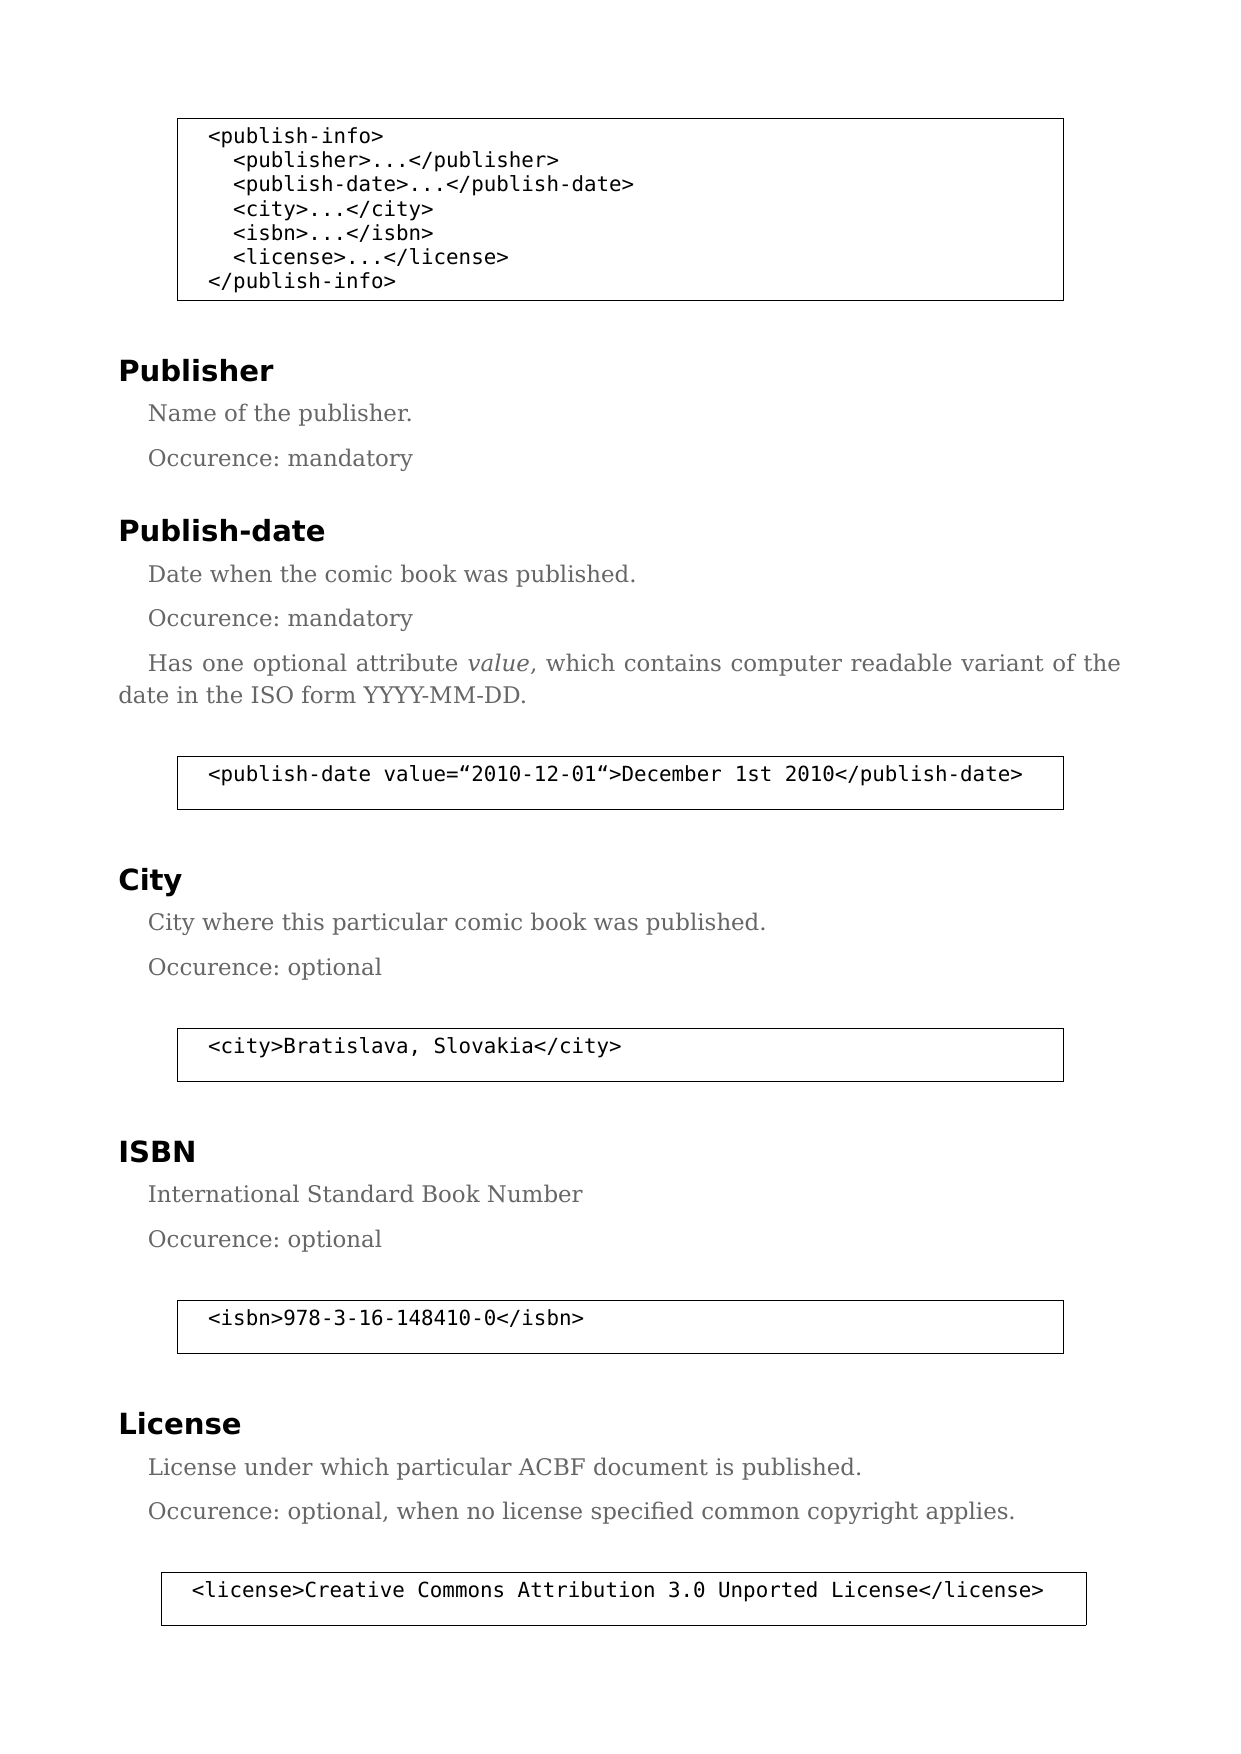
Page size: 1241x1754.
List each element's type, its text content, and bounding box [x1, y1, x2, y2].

text License under which particular ACBF document is published. [118, 1454, 1122, 1480]
subtitle License [118, 1407, 1122, 1441]
text International Standard Book Number [118, 1182, 1122, 1208]
subtitle City [118, 863, 1122, 897]
text Occurence: optional, when no license specified common copyright applies. [118, 1498, 1122, 1525]
text City where this particular comic book was published. [118, 909, 1122, 936]
table_header <license>Creative Commons Attribution 3.0 Unported License</license> [162, 1573, 1086, 1625]
text Name of the publisher. [118, 401, 1122, 427]
text Occurence: mandatory [118, 606, 1122, 632]
table_header <publish-info> <publisher>...</publisher> <publish-date>...</publish-date> <city>...</city> <isbn>...</isbn> <license>...</license> </publish-info> [178, 119, 1063, 299]
text Occurence: optional [118, 1226, 1122, 1253]
text Date when the comic book was published. [118, 561, 1122, 588]
table_header <city>Bratislava, Slovakia</city> [178, 1029, 1063, 1081]
subtitle Publish-date [118, 514, 1122, 548]
table_header <isbn>978-3-16-148410-0</isbn> [178, 1301, 1063, 1353]
subtitle ISBN [118, 1135, 1122, 1169]
text Occurence: mandatory [118, 445, 1122, 472]
text Has one optional attribute value, which contains computer readable variant of the date in the ISO form YYYY-MM-DD. [118, 650, 1122, 709]
table_header <publish-date value=“2010-12-01“>December 1st 2010</publish-date> [178, 757, 1063, 808]
subtitle Publisher [118, 354, 1122, 388]
text Occurence: optional [118, 954, 1122, 981]
